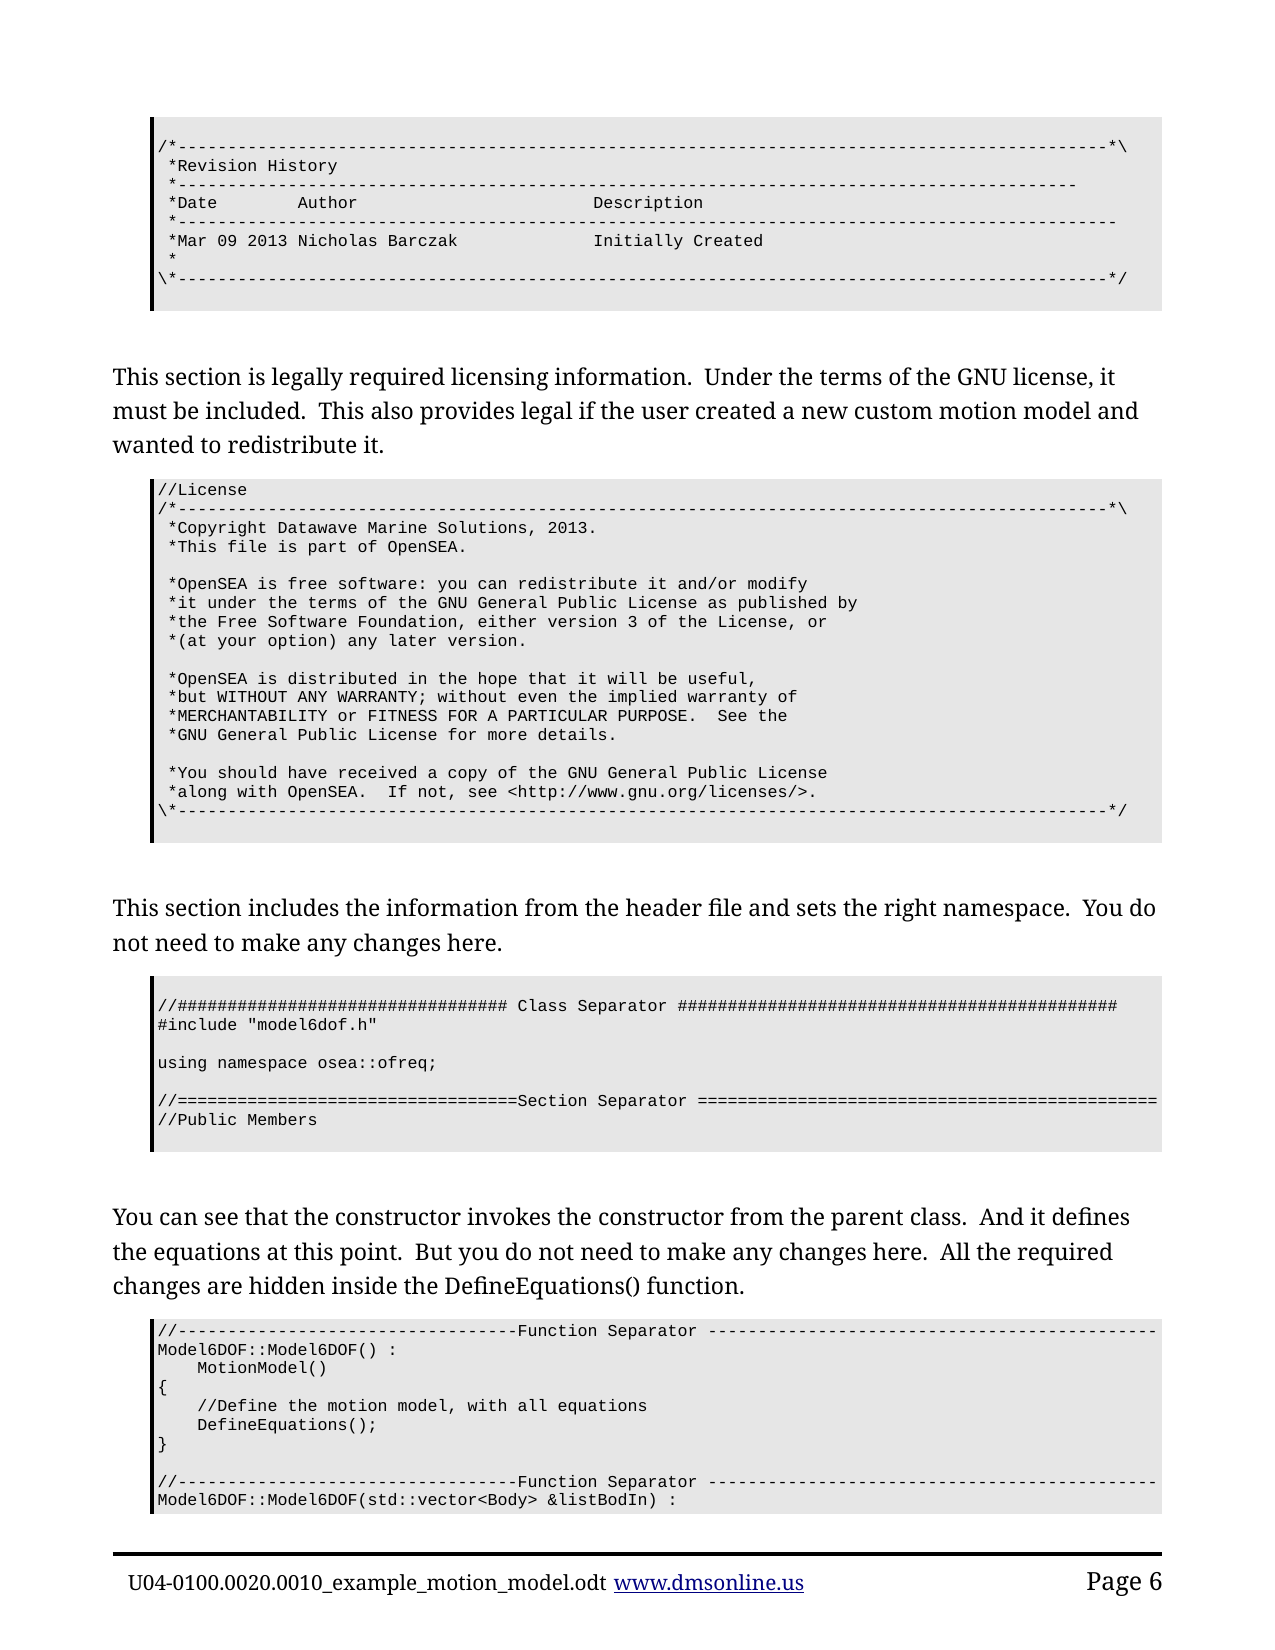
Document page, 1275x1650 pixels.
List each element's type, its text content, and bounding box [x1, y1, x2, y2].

text //License [154, 479, 1162, 501]
text DefineEquations(); [154, 1417, 1162, 1435]
text *MERCHANTABILITY or FITNESS FOR A PARTICULAR PURPOSE. See the [154, 708, 1162, 727]
text *You should have received a copy of the GNU General Public License [154, 764, 1162, 783]
text * [154, 252, 1162, 270]
text Model6DOF::Model6DOF() : [154, 1341, 1162, 1360]
text *OpenSEA is free software: you can redistribute it and/or modify [154, 576, 1162, 595]
text *the Free Software Foundation, either version 3 of the License, or [154, 614, 1162, 632]
text \*---------------------------------------------------------------------------------------------*/ [154, 270, 1162, 289]
text *but WITHOUT ANY WARRANTY; without even the implied warranty of [154, 689, 1162, 708]
text *Revision History [154, 157, 1162, 176]
text //Public Members [154, 1111, 1162, 1130]
text //----------------------------------Function Separator --------------------------------------------- [154, 1319, 1162, 1341]
text *This file is part of OpenSEA. [154, 538, 1162, 557]
text //Define the motion model, with all equations [154, 1398, 1162, 1417]
text } [154, 1435, 1162, 1454]
text *GNU General Public License for more details. [154, 727, 1162, 746]
text #include "model6dof.h" [154, 1017, 1162, 1036]
text //################################# Class Separator ############################################ [154, 998, 1162, 1017]
text *along with OpenSEA. If not, see <http://www.gnu.org/licenses/>. [154, 783, 1162, 802]
text /*---------------------------------------------------------------------------------------------*\ [154, 501, 1162, 519]
text *Mar 09 2013 Nicholas Barczak Initially Created [154, 233, 1162, 252]
text MotionModel() [154, 1360, 1162, 1379]
text { [154, 1379, 1162, 1398]
text //==================================Section Separator ============================================== [154, 1092, 1162, 1111]
text *---------------------------------------------------------------------------------------------- [154, 214, 1162, 233]
text *(at your option) any later version. [154, 632, 1162, 651]
text *OpenSEA is distributed in the hope that it will be useful, [154, 670, 1162, 689]
text Model6DOF::Model6DOF(std::vector<Body> &listBodIn) : [154, 1492, 1162, 1514]
text *Date Author Description [154, 195, 1162, 214]
text using namespace osea::ofreq; [154, 1054, 1162, 1073]
text /*---------------------------------------------------------------------------------------------*\ [154, 138, 1162, 157]
text *Copyright Datawave Marine Solutions, 2013. [154, 519, 1162, 538]
text *------------------------------------------------------------------------------------------ [154, 176, 1162, 195]
text //----------------------------------Function Separator --------------------------------------------- [154, 1473, 1162, 1492]
text You can see that the constructor invokes the constructor from the parent class. And it defines the equations at this point. But you do not need to make any changes here. All the required changes are hidden inside the DefineEquations() function. [112, 1201, 1162, 1301]
text This section is legally required licensing information. Under the terms of the GNU license, it must be included. This also provides legal if the user created a new custom motion model and wanted to redistribute it. [112, 361, 1162, 461]
text \*---------------------------------------------------------------------------------------------*/ [154, 802, 1162, 821]
text This section includes the information from the header file and sets the right namespace. You do not need to make any changes here. [112, 892, 1162, 958]
text *it under the terms of the GNU General Public License as published by [154, 595, 1162, 614]
